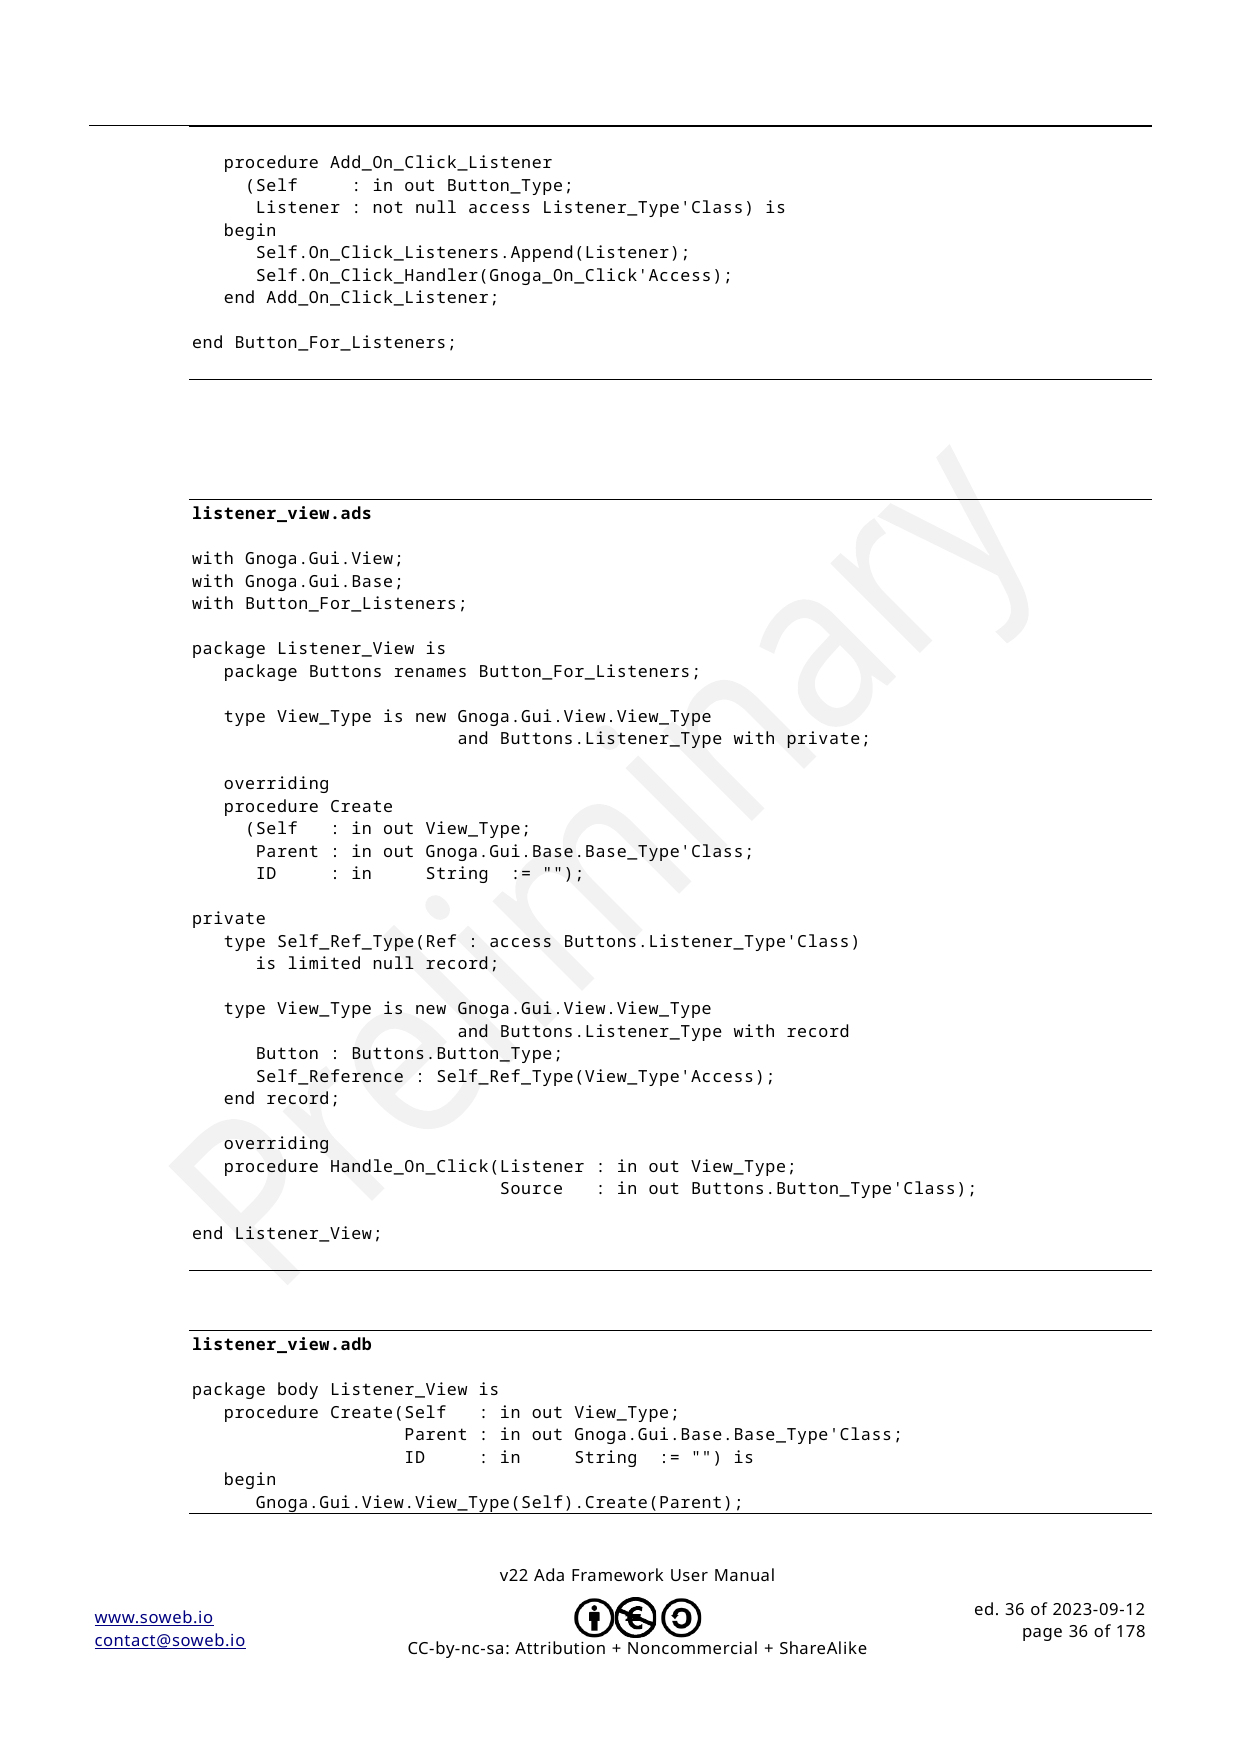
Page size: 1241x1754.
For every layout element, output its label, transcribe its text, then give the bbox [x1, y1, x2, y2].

list begin [189, 1465, 1152, 1488]
list with Gnoga.Gui.Base; [189, 567, 854, 589]
list procedure Add_On_Click_Listener [189, 148, 1152, 171]
list ID : in String := ""); [671, 859, 1152, 884]
list [203, 1174, 267, 1199]
list Self_Reference : Self_Ref_Type(View_Type'Access); [189, 1062, 362, 1084]
list listener_view.ads [189, 500, 970, 524]
list Button : Buttons.Button_Type; [371, 1039, 421, 1062]
list is limited null record; [493, 949, 564, 974]
picture [660, 1597, 702, 1638]
list package Buttons renames Button_For_Listeners; [189, 657, 809, 682]
list [979, 500, 1152, 524]
list [727, 769, 1152, 792]
list and Buttons.Listener_Type with private; [699, 724, 783, 749]
list Source : in out Buttons.Button_Type'Class); [372, 1174, 1152, 1199]
list type View_Type is new Gnoga.Gui.View.View_Type [189, 702, 689, 724]
list type View_Type is new Gnoga.Gui.View.View_Type [189, 994, 459, 1017]
list Listener : not null access Listener_Type'Class) is [189, 193, 1152, 216]
list end Listener_View; [255, 1219, 1152, 1270]
list type View_Type is new Gnoga.Gui.View.View_Type [851, 702, 1152, 724]
list private [189, 904, 517, 927]
list procedure Handle_On_Click(Listener : in out View_Type; [350, 1152, 1152, 1174]
list end Button_For_Listeners; [189, 328, 1152, 379]
list [750, 792, 1152, 814]
list [625, 814, 693, 837]
list is limited null record; [189, 949, 416, 974]
list Self.On_Click_Listeners.Append(Listener); [189, 238, 1152, 261]
list listener_view.adb [189, 1331, 1152, 1356]
list package body Listener_View is [189, 1375, 1152, 1398]
list type View_Type is new Gnoga.Gui.View.View_Type [465, 994, 533, 1017]
list Self.On_Click_Handler(Gnoga_On_Click'Access); [189, 261, 1152, 283]
list procedure Create(Self : in out View_Type; [189, 1398, 1152, 1420]
list Self_Reference : Self_Ref_Type(View_Type'Access); [406, 1062, 1152, 1084]
list end record; [189, 1084, 309, 1109]
list [878, 657, 1152, 682]
list overriding [262, 1129, 322, 1152]
list Button : Buttons.Button_Type; [428, 1039, 502, 1062]
list package Listener_View is [189, 634, 829, 657]
list procedure Handle_On_Click(Listener : in out View_Type; [281, 1152, 344, 1174]
list [676, 792, 743, 814]
list with Gnoga.Gui.View; [189, 544, 858, 567]
list [698, 814, 1152, 837]
picture [573, 1597, 657, 1638]
list [279, 1174, 369, 1199]
list type View_Type is new Gnoga.Gui.View.View_Type [699, 702, 758, 724]
list type Self_Ref_Type(Ref : access Buttons.Listener_Type'Class) [398, 927, 465, 949]
list [1014, 567, 1152, 589]
list Button : Buttons.Button_Type; [510, 1039, 1152, 1062]
list with Button_For_Listeners; [189, 589, 879, 614]
list ID : in String := ""); [579, 859, 668, 884]
list type View_Type is new Gnoga.Gui.View.View_Type [538, 994, 1152, 1017]
list ID : in String := ""); [189, 859, 531, 884]
list Parent : in out Gnoga.Gui.Base.Base_Type'Class; [576, 837, 643, 859]
list overriding [189, 769, 648, 792]
list and Buttons.Listener_Type with record [419, 1017, 481, 1039]
list [871, 567, 1004, 589]
list end record; [322, 1084, 382, 1109]
list (Self : in out Button_Type; [189, 171, 1152, 193]
list type Self_Ref_Type(Ref : access Buttons.Listener_Type'Class) [545, 927, 1152, 949]
list end Listener_View; [189, 1219, 271, 1270]
list Parent : in out Gnoga.Gui.Base.Base_Type'Class; [189, 837, 564, 859]
list is limited null record; [567, 949, 1152, 974]
list [1002, 544, 1152, 567]
list (Self : in out View_Type; [189, 814, 575, 837]
list [580, 824, 621, 837]
list overriding [210, 1139, 257, 1152]
list and Buttons.Listener_Type with private; [189, 724, 678, 749]
list Parent : in out Gnoga.Gui.Base.Base_Type'Class; [649, 837, 1152, 859]
list end Add_On_Click_Listener; [189, 283, 1152, 308]
list Gnoga.Gui.View.View_Type(Self).Create(Parent); [189, 1488, 1152, 1513]
list is limited null record; [420, 949, 490, 974]
list type Self_Ref_Type(Ref : access Buttons.Listener_Type'Class) [471, 927, 539, 949]
list [653, 769, 721, 792]
list [618, 904, 1152, 927]
list [883, 589, 1010, 614]
list end record; [396, 1084, 462, 1109]
list type View_Type is new Gnoga.Gui.View.View_Type [763, 702, 821, 724]
list begin [189, 216, 1152, 238]
list [870, 544, 978, 567]
list type Self_Ref_Type(Ref : access Buttons.Listener_Type'Class) [189, 927, 390, 949]
list [855, 634, 1152, 657]
list ID : in String := "") is [189, 1443, 1152, 1465]
list and Buttons.Listener_Type with private; [785, 724, 1152, 749]
list Parent : in out Gnoga.Gui.Base.Base_Type'Class; [189, 1420, 1152, 1443]
list procedure Create [189, 792, 670, 814]
list and Buttons.Listener_Type with record [189, 1017, 373, 1039]
list [815, 657, 860, 682]
list and Buttons.Listener_Type with record [488, 1017, 1152, 1039]
list overriding [189, 1129, 205, 1144]
list procedure Handle_On_Click(Listener : in out View_Type; [195, 1152, 267, 1174]
list [1024, 589, 1152, 614]
list Button : Buttons.Button_Type; [189, 1039, 356, 1062]
list end record; [468, 1084, 1152, 1109]
list overriding [329, 1129, 1152, 1152]
list [529, 904, 614, 927]
